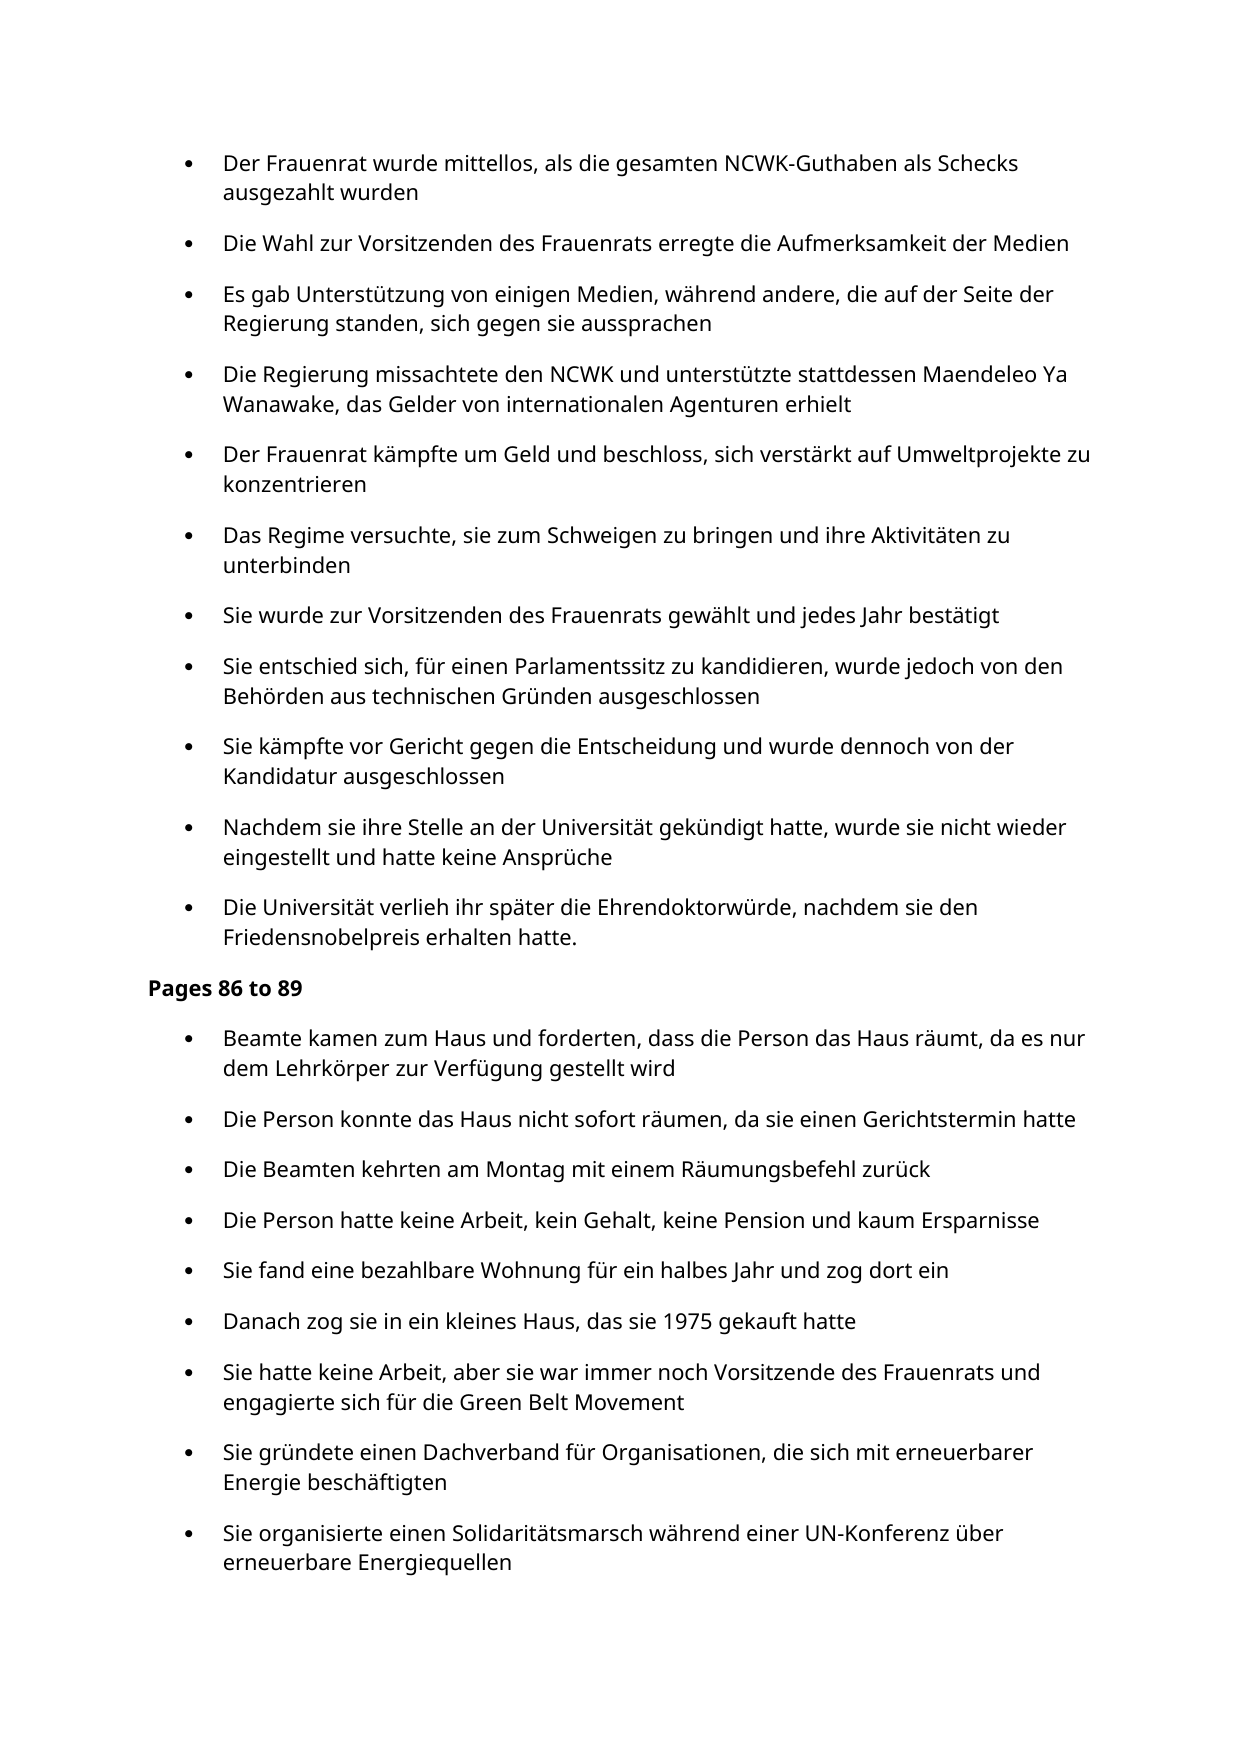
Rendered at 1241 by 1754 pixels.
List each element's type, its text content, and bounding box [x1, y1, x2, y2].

list Danach zog sie in ein kleines Haus, das sie 1975 gekauft hatte [185, 1306, 1093, 1336]
list Die Wahl zur Vorsitzenden des Frauenrats erregte die Aufmerksamkeit der Medien [185, 228, 1093, 258]
list Sie kämpfte vor Gericht gegen die Entscheidung und wurde dennoch von der Kandidatur ausgeschlossen [185, 731, 1093, 791]
list Es gab Unterstützung von einigen Medien, während andere, die auf der Seite der Regierung standen, sich gegen sie aussprachen [185, 279, 1093, 338]
list Sie fand eine bezahlbare Wohnung für ein halbes Jahr und zog dort ein [185, 1256, 1093, 1285]
list Der Frauenrat kämpfte um Geld und beschloss, sich verstärkt auf Umweltprojekte zu konzentrieren [185, 439, 1093, 499]
list Sie hatte keine Arbeit, aber sie war immer noch Vorsitzende des Frauenrats und engagierte sich für die Green Belt Movement [185, 1357, 1093, 1416]
list Das Regime versuchte, sie zum Schweigen zu bringen und ihre Aktivitäten zu unterbinden [185, 520, 1093, 579]
list Die Person konnte das Haus nicht sofort räumen, da sie einen Gerichtstermin hatte [185, 1104, 1093, 1133]
list Sie organisierte einen Solidaritätsmarsch während einer UN-Konferenz über erneuerbare Energiequellen [185, 1518, 1093, 1577]
list Nachdem sie ihre Stelle an der Universität gekündigt hatte, wurde sie nicht wieder eingestellt und hatte keine Ansprüche [185, 812, 1093, 871]
list Sie gründete einen Dachverband für Organisationen, die sich mit erneuerbarer Energie beschäftigten [185, 1437, 1093, 1497]
list Der Frauenrat wurde mittellos, als die gesamten NCWK-Guthaben als Schecks ausgezahlt wurden [185, 148, 1093, 207]
list Sie wurde zur Vorsitzenden des Frauenrats gewählt und jedes Jahr bestätigt [185, 600, 1093, 630]
list Die Regierung missachtete den NCWK und unterstützte stattdessen Maendeleo Ya Wanawake, das Gelder von internationalen Agenturen erhielt [185, 359, 1093, 419]
list Die Universität verlieh ihr später die Ehrendoktorwürde, nachdem sie den Friedensnobelpreis erhalten hatte. [185, 892, 1093, 952]
list Sie entschied sich, für einen Parlamentssitz zu kandidieren, wurde jedoch von den Behörden aus technischen Gründen ausgeschlossen [185, 651, 1093, 711]
list Die Beamten kehrten am Montag mit einem Räumungsbefehl zurück [185, 1154, 1093, 1184]
list Die Person hatte keine Arbeit, kein Gehalt, keine Pension und kaum Ersparnisse [185, 1205, 1093, 1235]
text Pages 86 to 89 [148, 973, 1093, 1002]
list Beamte kamen zum Haus und forderten, dass die Person das Haus räumt, da es nur dem Lehrkörper zur Verfügung gestellt wird [185, 1023, 1093, 1083]
